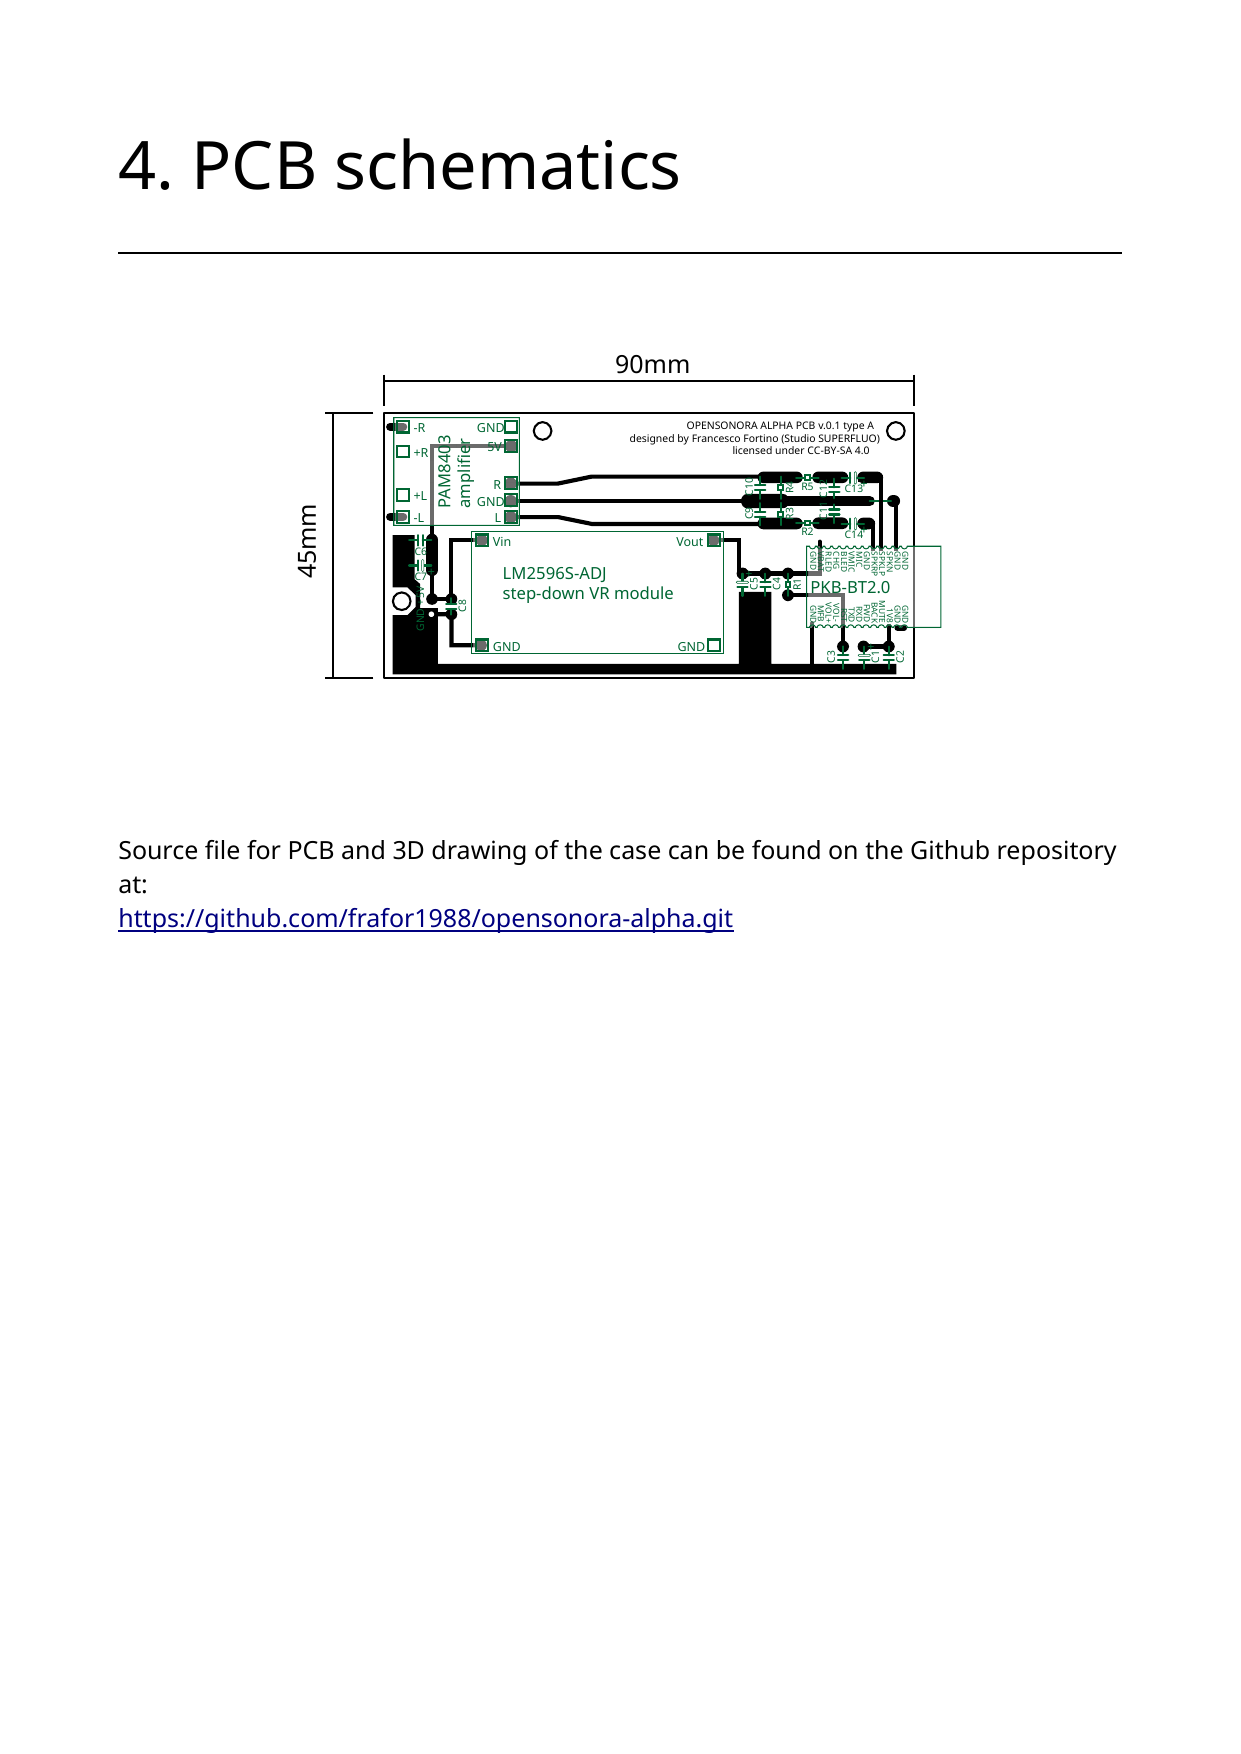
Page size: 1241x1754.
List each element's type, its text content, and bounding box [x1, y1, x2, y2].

text 4. PCB schematics [118, 118, 1122, 209]
text Source file for PCB and 3D drawing of the case can be found on the Github repository at: [118, 833, 1122, 901]
text https://github.com/frafor1988/opensonora-alpha.git [118, 901, 1122, 935]
